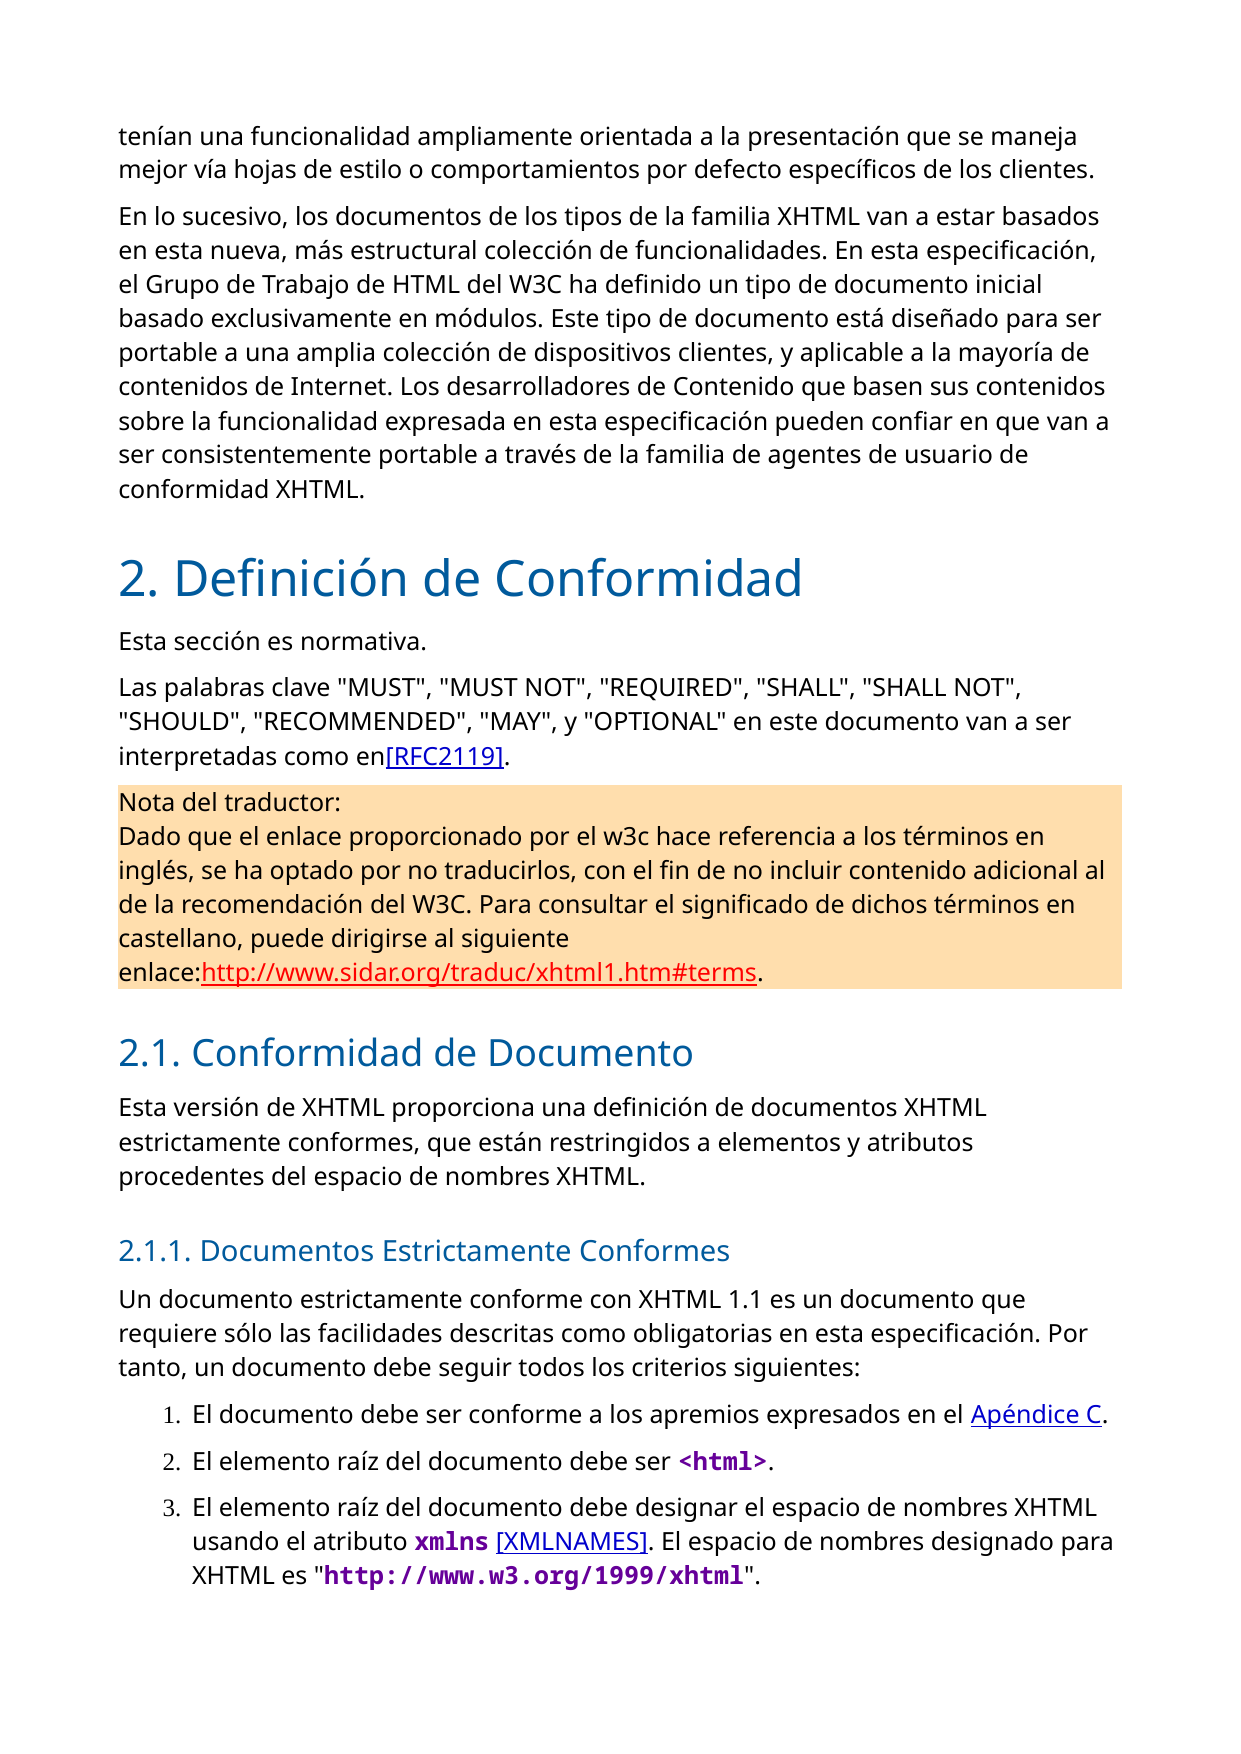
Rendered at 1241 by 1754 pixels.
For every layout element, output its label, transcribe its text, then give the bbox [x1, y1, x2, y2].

text En lo sucesivo, los documentos de los tipos de la familia XHTML van a estar basados en esta nueva, más estructural colección de funcionalidades. En esta especificación, el Grupo de Trabajo de HTML del W3C ha definido un tipo de documento inicial basado exclusivamente en módulos. Este tipo de documento está diseñado para ser portable a una amplia colección de dispositivos clientes, y aplicable a la mayoría de contenidos de Internet. Los desarrolladores de Contenido que basen sus contenidos sobre la funcionalidad expresada en esta especificación pueden confiar en que van a ser consistentemente portable a través de la familia de agentes de usuario de conformidad XHTML. [118, 199, 1122, 505]
text Un documento estrictamente conforme con XHTML 1.1 es un documento que requiere sólo las facilidades descritas como obligatorias en esta especificación. Por tanto, un documento debe seguir todos los criterios siguientes: [118, 1282, 1122, 1384]
text tenían una funcionalidad ampliamente orientada a la presentación que se maneja mejor vía hojas de estilo o comportamientos por defecto específicos de los clientes. [118, 118, 1122, 186]
list El elemento raíz del documento debe ser <html>. [162, 1443, 1122, 1477]
text Las palabras clave "MUST", "MUST NOT", "REQUIRED", "SHALL", "SHALL NOT", "SHOULD", "RECOMMENDED", "MAY", y "OPTIONAL" en este documento van a ser interpretadas como en[RFC2119]. [118, 670, 1122, 772]
text Esta sección es normativa. [118, 623, 1122, 657]
text Nota del traductor: Dado que el enlace proporcionado por el w3c hace referencia a los términos en inglés, se ha optado por no traducirlos, con el fin de no incluir contenido adicional al de la recomendación del W3C. Para consultar el significado de dichos términos en castellano, puede dirigirse al siguiente enlace:http://www.sidar.org/traduc/xhtml1.htm#terms. [118, 785, 1122, 989]
list El elemento raíz del documento debe designar el espacio de nombres XHTML usando el atributo xmlns [XMLNAMES]. El espacio de nombres designado para XHTML es "http://www.w3.org/1999/xhtml". [162, 1490, 1122, 1592]
subtitle 2.1.1. Documentos Estrictamente Conformes [118, 1230, 1122, 1269]
list El documento debe ser conforme a los apremios expresados en el Apéndice C. [162, 1397, 1122, 1431]
subtitle 2. Definición de Conformidad [118, 543, 1122, 611]
text Esta versión de XHTML proporciona una definición de documentos XHTML estrictamente conformes, que están restringidos a elementos y atributos procedentes del espacio de nombres XHTML. [118, 1090, 1122, 1192]
subtitle 2.1. Conformidad de Documento [118, 1027, 1122, 1078]
